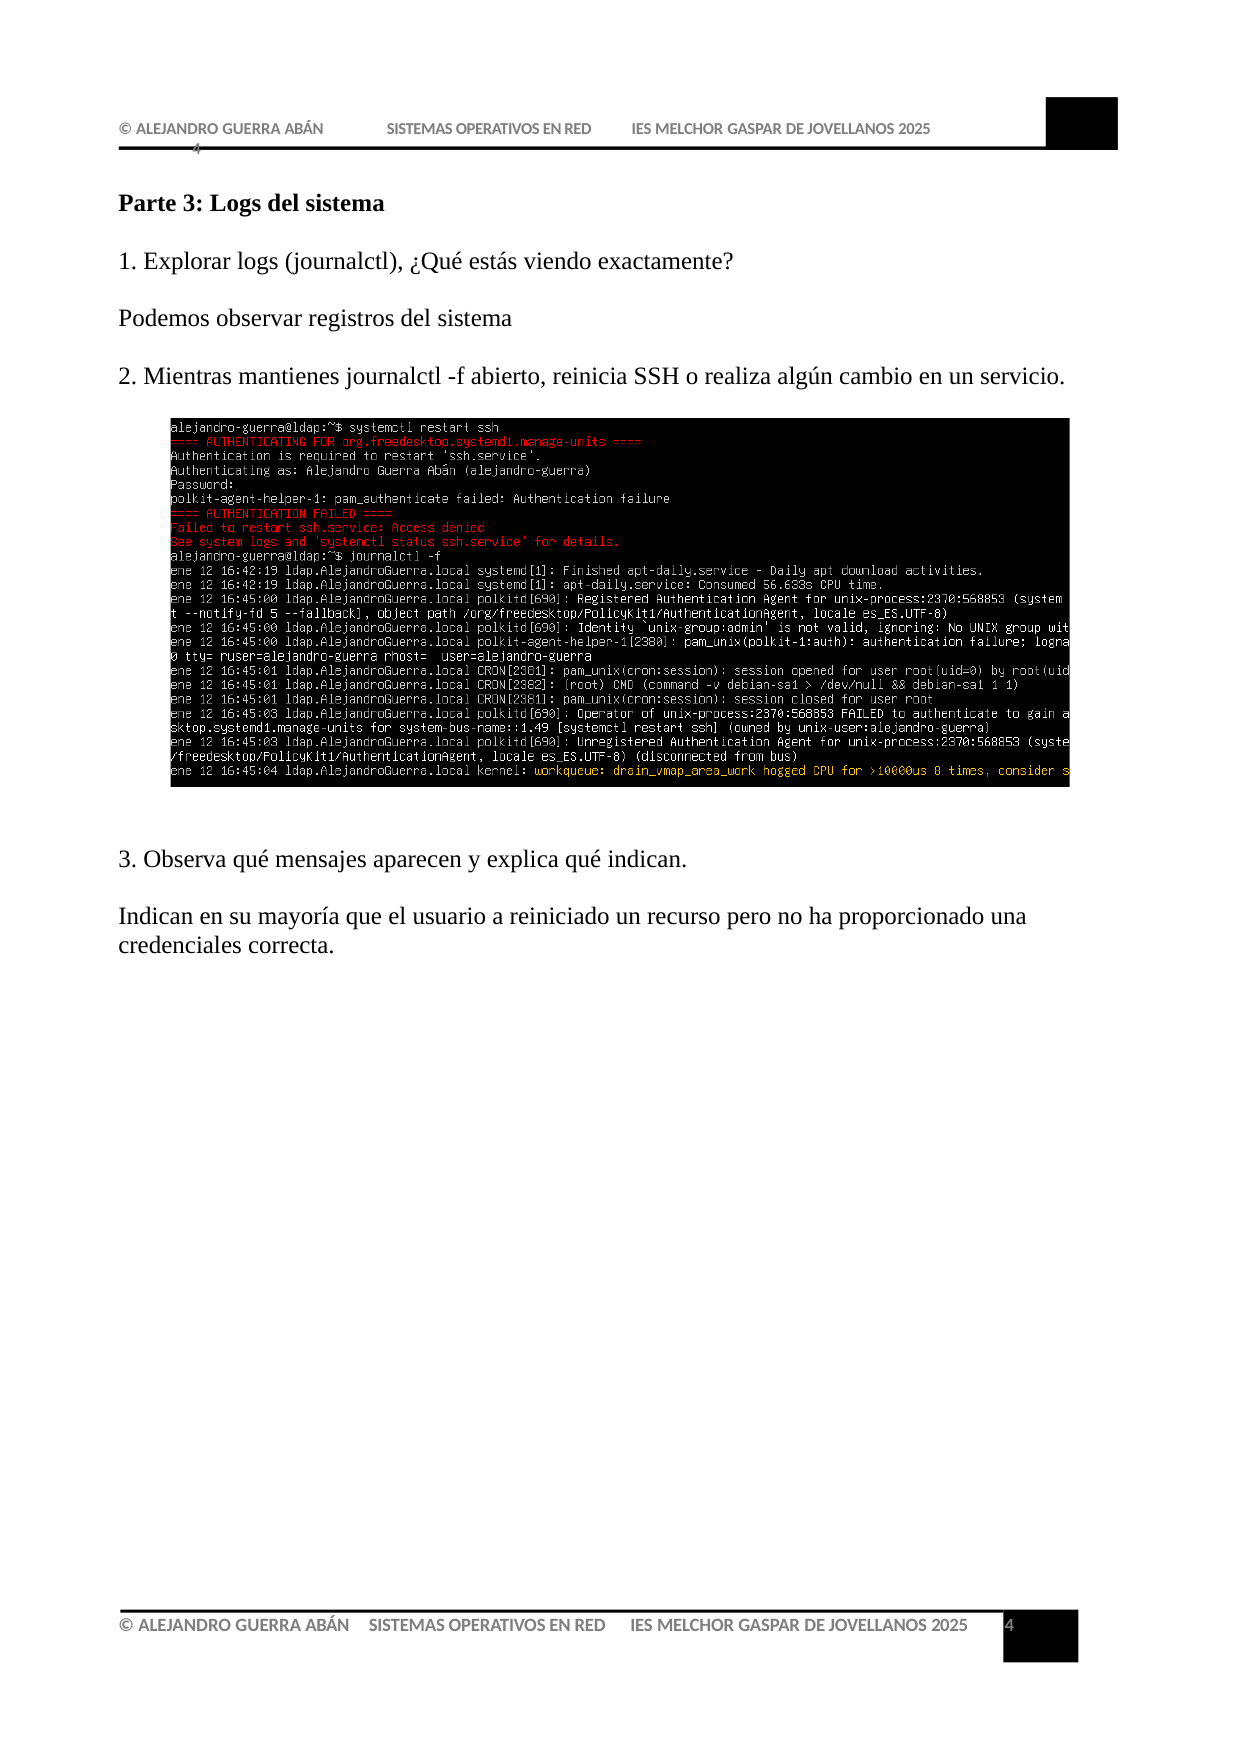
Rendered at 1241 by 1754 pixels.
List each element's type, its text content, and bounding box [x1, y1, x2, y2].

text Indican en su mayoría que el usuario a reiniciado un recurso pero no ha proporcionado una credenciales correcta. [118, 901, 1122, 959]
text 2. Mientras mantienes journalctl -f abierto, reinicia SSH o realiza algún cambio en un servicio. [118, 361, 1122, 389]
text 3. Observa qué mensajes aparecen y explica qué indican. [118, 844, 1122, 872]
text Podemos observar registros del sistema [118, 303, 1122, 332]
picture [170, 418, 1070, 787]
text Parte 3: Logs del sistema [118, 188, 1122, 217]
text 1. Explorar logs (journalctl), ¿Qué estás viendo exactamente? [118, 246, 1122, 274]
